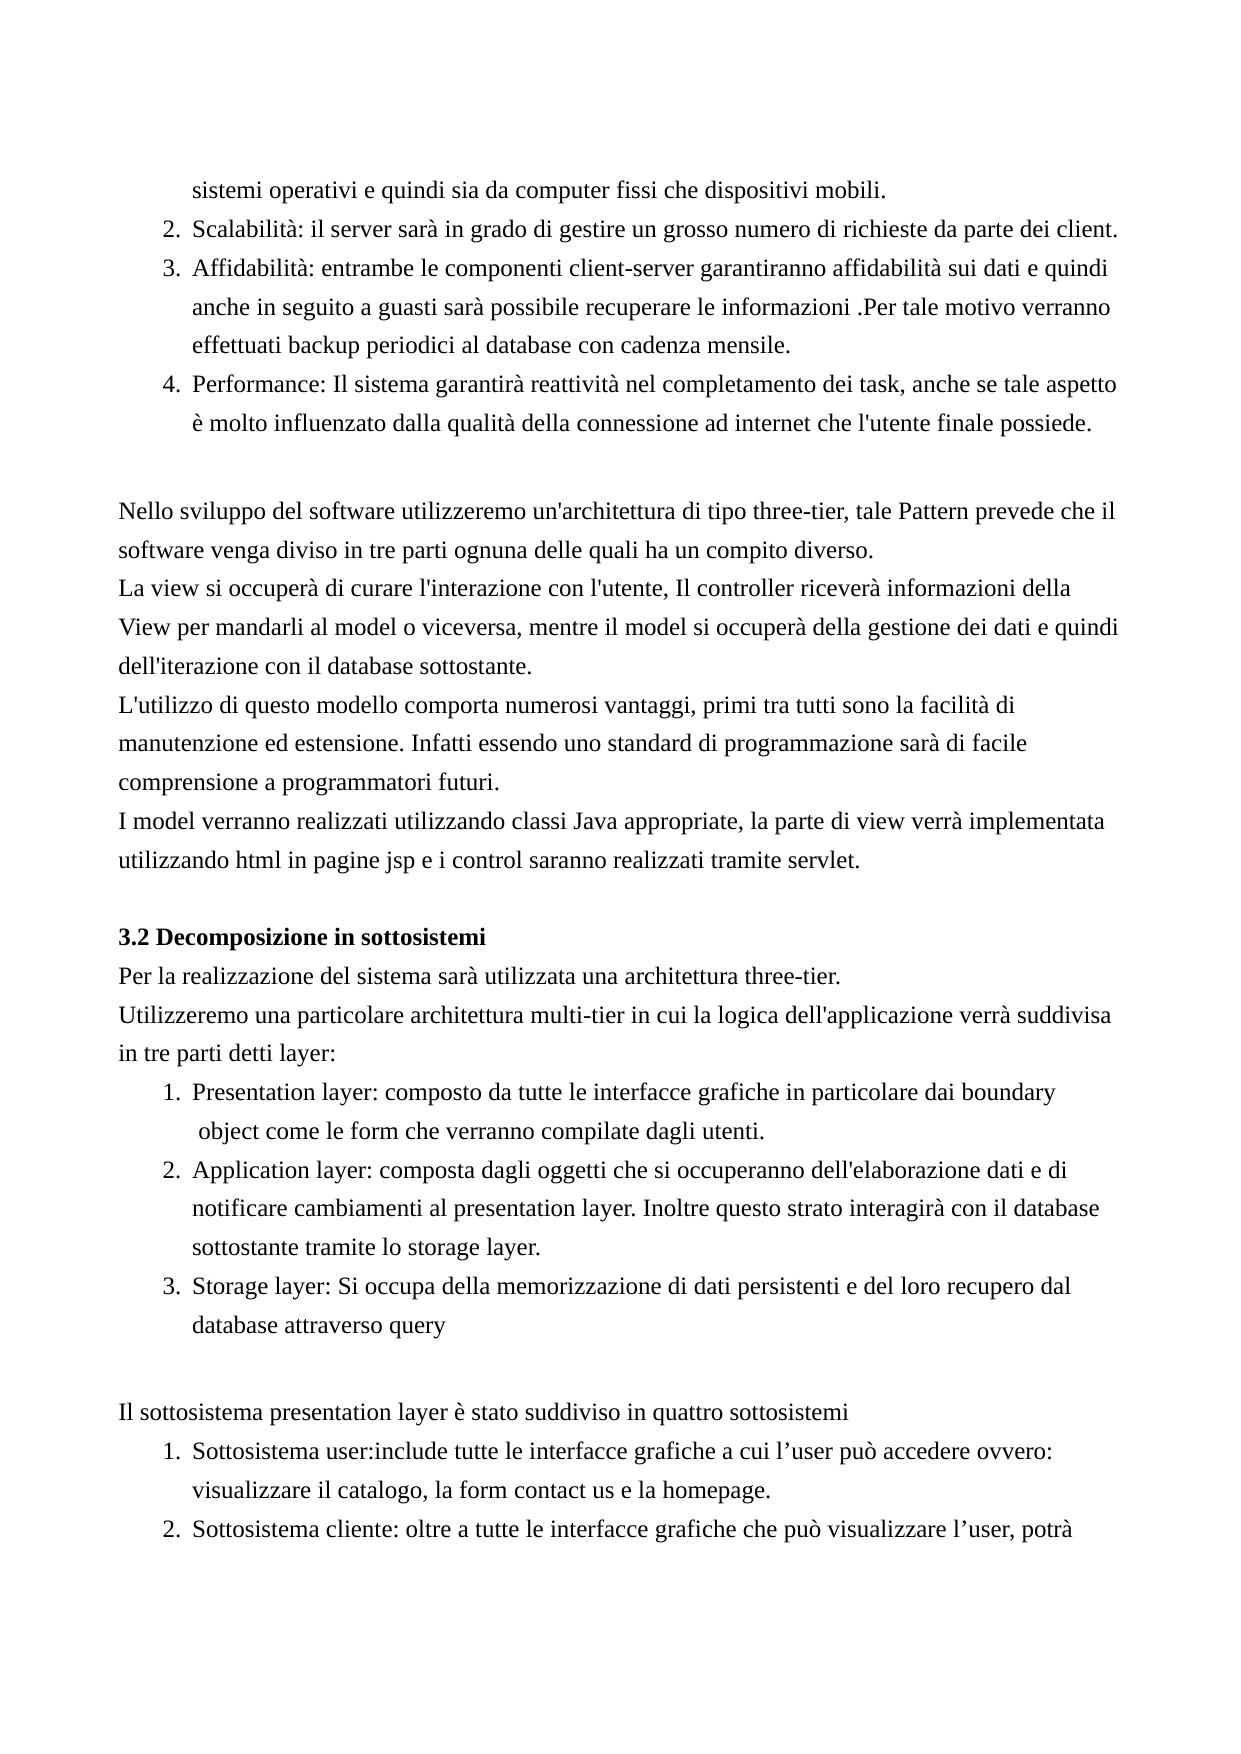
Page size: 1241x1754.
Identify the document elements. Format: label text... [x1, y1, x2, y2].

list Sottosistema cliente: oltre a tutte le interfacce grafiche che può visualizzare l’user, potrà [162, 1514, 1122, 1542]
text Il sottosistema presentation layer è stato suddiviso in quattro sottosistemi [118, 1397, 1122, 1426]
text La view si occuperà di curare l'interazione con l'utente, Il controller riceverà informazioni della View per mandarli al model o viceversa, mentre il model si occuperà della gestione dei dati e quindi dell'iterazione con il database sottostante. [118, 573, 1122, 680]
text Nello sviluppo del software utilizzeremo un'architettura di tipo three-tier, tale Pattern prevede che il software venga diviso in tre parti ognuna delle quali ha un compito diverso. [118, 496, 1122, 563]
list Scalabilità: il server sarà in grado di gestire un grosso numero di richieste da parte dei client. [162, 214, 1122, 243]
list Storage layer: Si occupa della memorizzazione di dati persistenti e del loro recupero dal database attraverso query [162, 1271, 1122, 1338]
text 3.2 Decomposizione in sottosistemi [118, 883, 1122, 951]
text Per la realizzazione del sistema sarà utilizzata una architettura three-tier. [118, 961, 1122, 990]
list Presentation layer: composto da tutte le interfacce grafiche in particolare dai boundary [162, 1077, 1122, 1106]
list sistemi operativi e quindi sia da computer fissi che dispositivi mobili. [162, 176, 1122, 204]
list Application layer: composta dagli oggetti che si occuperanno dell'elaborazione dati e di notificare cambiamenti al presentation layer. Inoltre questo strato interagirà con il database sottostante tramite lo storage layer. [162, 1155, 1122, 1261]
list Sottosistema user:include tutte le interfacce grafiche a cui l’user può accedere ovvero: visualizzare il catalogo, la form contact us e la homepage. [162, 1436, 1122, 1504]
list Affidabilità: entrambe le componenti client-server garantiranno affidabilità sui dati e quindi anche in seguito a guasti sarà possibile recuperare le informazioni .Per tale motivo verranno effettuati backup periodici al database con cadenza mensile. [162, 253, 1122, 359]
text Utilizzeremo una particolare architettura multi-tier in cui la logica dell'applicazione verrà suddivisa in tre parti detti layer: [118, 1000, 1122, 1067]
list Performance: Il sistema garantirà reattività nel completamento dei task, anche se tale aspetto è molto influenzato dalla qualità della connessione ad internet che l'utente finale possiede. [162, 369, 1122, 437]
text object come le form che verranno compilate dagli utenti. [192, 1116, 1122, 1145]
text L'utilizzo di questo modello comporta numerosi vantaggi, primi tra tutti sono la facilità di manutenzione ed estensione. Infatti essendo uno standard di programmazione sarà di facile comprensione a programmatori futuri. [118, 690, 1122, 796]
text I model verranno realizzati utilizzando classi Java appropriate, la parte di view verrà implementata utilizzando html in pagine jsp e i control saranno realizzati tramite servlet. [118, 806, 1122, 873]
